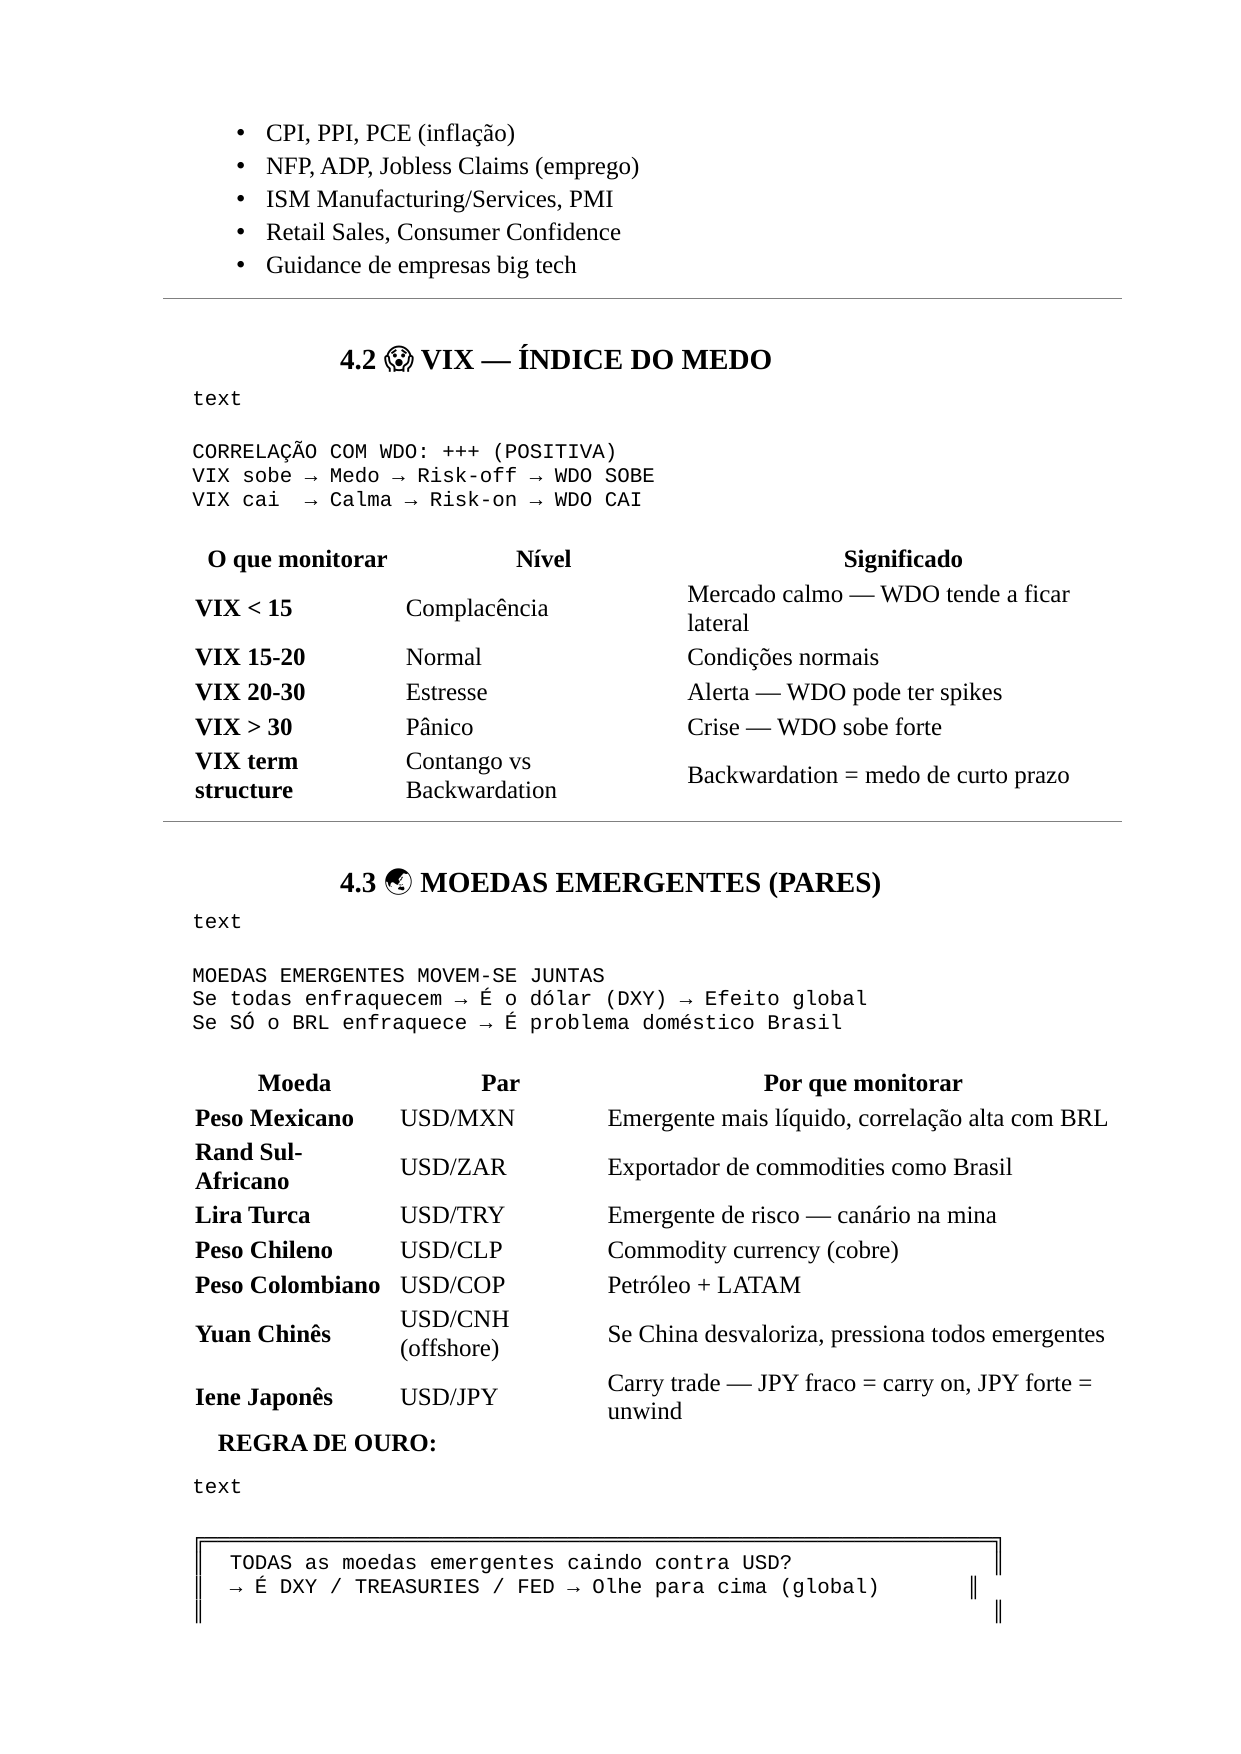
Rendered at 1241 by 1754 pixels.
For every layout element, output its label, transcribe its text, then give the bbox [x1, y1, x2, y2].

table_cell Mercado calmo — WDO tende a ficar lateral [684, 576, 1122, 639]
table_cell Peso Chileno [192, 1232, 397, 1267]
table_cell USD/CLP [397, 1232, 604, 1267]
table_cell Contango vs Backwardation [403, 743, 684, 807]
list 🔑 REGRA DE OURO: [162, 1428, 1122, 1457]
list text [162, 1476, 1122, 1499]
list CORRELAÇÃO COM WDO: +++ (POSITIVA) [162, 441, 1122, 465]
subtitle 4.3 🌏 MOEDAS EMERGENTES (PARES) [310, 866, 1122, 899]
table_cell USD/JPY [397, 1365, 604, 1428]
table_cell Emergente mais líquido, correlação alta com BRL [604, 1100, 1122, 1134]
table_cell Condições normais [684, 640, 1122, 674]
table_cell Complacência [403, 576, 684, 639]
list VIX sobe → Medo → Risk-off → WDO SOBE [162, 465, 1122, 488]
list MOEDAS EMERGENTES MOVEM-SE JUNTAS [162, 965, 1122, 988]
table_cell Peso Mexicano [192, 1100, 397, 1134]
table_cell Yuan Chinês [192, 1301, 397, 1365]
subtitle 4.2 😱 VIX — ÍNDICE DO MEDO [310, 342, 1122, 376]
table_cell Backwardation = medo de curto prazo [684, 743, 1122, 807]
table_cell Se China desvaloriza, pressiona todos emergentes [604, 1301, 1122, 1365]
table_cell Carry trade — JPY fraco = carry on, JPY forte = unwind [604, 1365, 1122, 1428]
table_cell Iene Japonês [192, 1365, 397, 1428]
list ║ ║ [162, 1600, 196, 1623]
table_cell Crise — WDO sobe forte [684, 709, 1122, 743]
list text [162, 912, 1122, 935]
list text [162, 388, 1122, 412]
table_cell Emergente de risco — canário na mina [604, 1198, 1122, 1232]
table_header Nível [403, 542, 684, 576]
list Guidance de empresas big tech [236, 250, 1122, 279]
table_cell Exportador de commodities como Brasil [604, 1134, 1122, 1198]
table_cell VIX > 30 [192, 709, 403, 743]
list ISM Manufacturing/Services, PMI [236, 184, 1122, 213]
table_cell USD/MXN [397, 1100, 604, 1134]
table_header Par [397, 1065, 604, 1100]
list Se todas enfraquecem → É o dólar (DXY) → Efeito global [162, 988, 1122, 1012]
list VIX cai → Calma → Risk-on → WDO CAI [162, 488, 1122, 512]
table_cell USD/TRY [397, 1198, 604, 1232]
list Se SÓ o BRL enfraquece → É problema doméstico Brasil [162, 1012, 1122, 1036]
table_cell Estresse [403, 674, 684, 709]
table_cell Lira Turca [192, 1198, 397, 1232]
table_header Significado [684, 542, 1122, 576]
list ║ ║ [1001, 1600, 1122, 1623]
table_cell Rand Sul-Africano [192, 1134, 397, 1198]
list CPI, PPI, PCE (inflação) [236, 118, 1122, 147]
table_cell Petróleo + LATAM [604, 1267, 1122, 1301]
list ║ → É DXY / TREASURIES / FED → Olhe para cima (global) ║ [162, 1576, 1122, 1600]
table_header Moeda [192, 1065, 397, 1100]
table_cell Commodity currency (cobre) [604, 1232, 1122, 1267]
table_header O que monitorar [192, 542, 403, 576]
list Retail Sales, Consumer Confidence [236, 217, 1122, 246]
table_cell Peso Colombiano [192, 1267, 397, 1301]
list ║ ║ [201, 1600, 996, 1623]
table_cell Normal [403, 640, 684, 674]
table_cell VIX < 15 [192, 576, 403, 639]
table_cell USD/ZAR [397, 1134, 604, 1198]
list ╔═══════════════════════════════════════════════════════════════╗ [162, 1529, 1122, 1552]
list ║ TODAS as moedas emergentes caindo contra USD? ║ [162, 1552, 1122, 1576]
list NFP, ADP, Jobless Claims (emprego) [236, 151, 1122, 180]
table_header Por que monitorar [604, 1065, 1122, 1100]
table_cell VIX term structure [192, 743, 403, 807]
table_cell VIX 20-30 [192, 674, 403, 709]
table_cell USD/CNH (offshore) [397, 1301, 604, 1365]
table_cell Alerta — WDO pode ter spikes [684, 674, 1122, 709]
table_cell Pânico [403, 709, 684, 743]
table_cell USD/COP [397, 1267, 604, 1301]
table_cell VIX 15-20 [192, 640, 403, 674]
